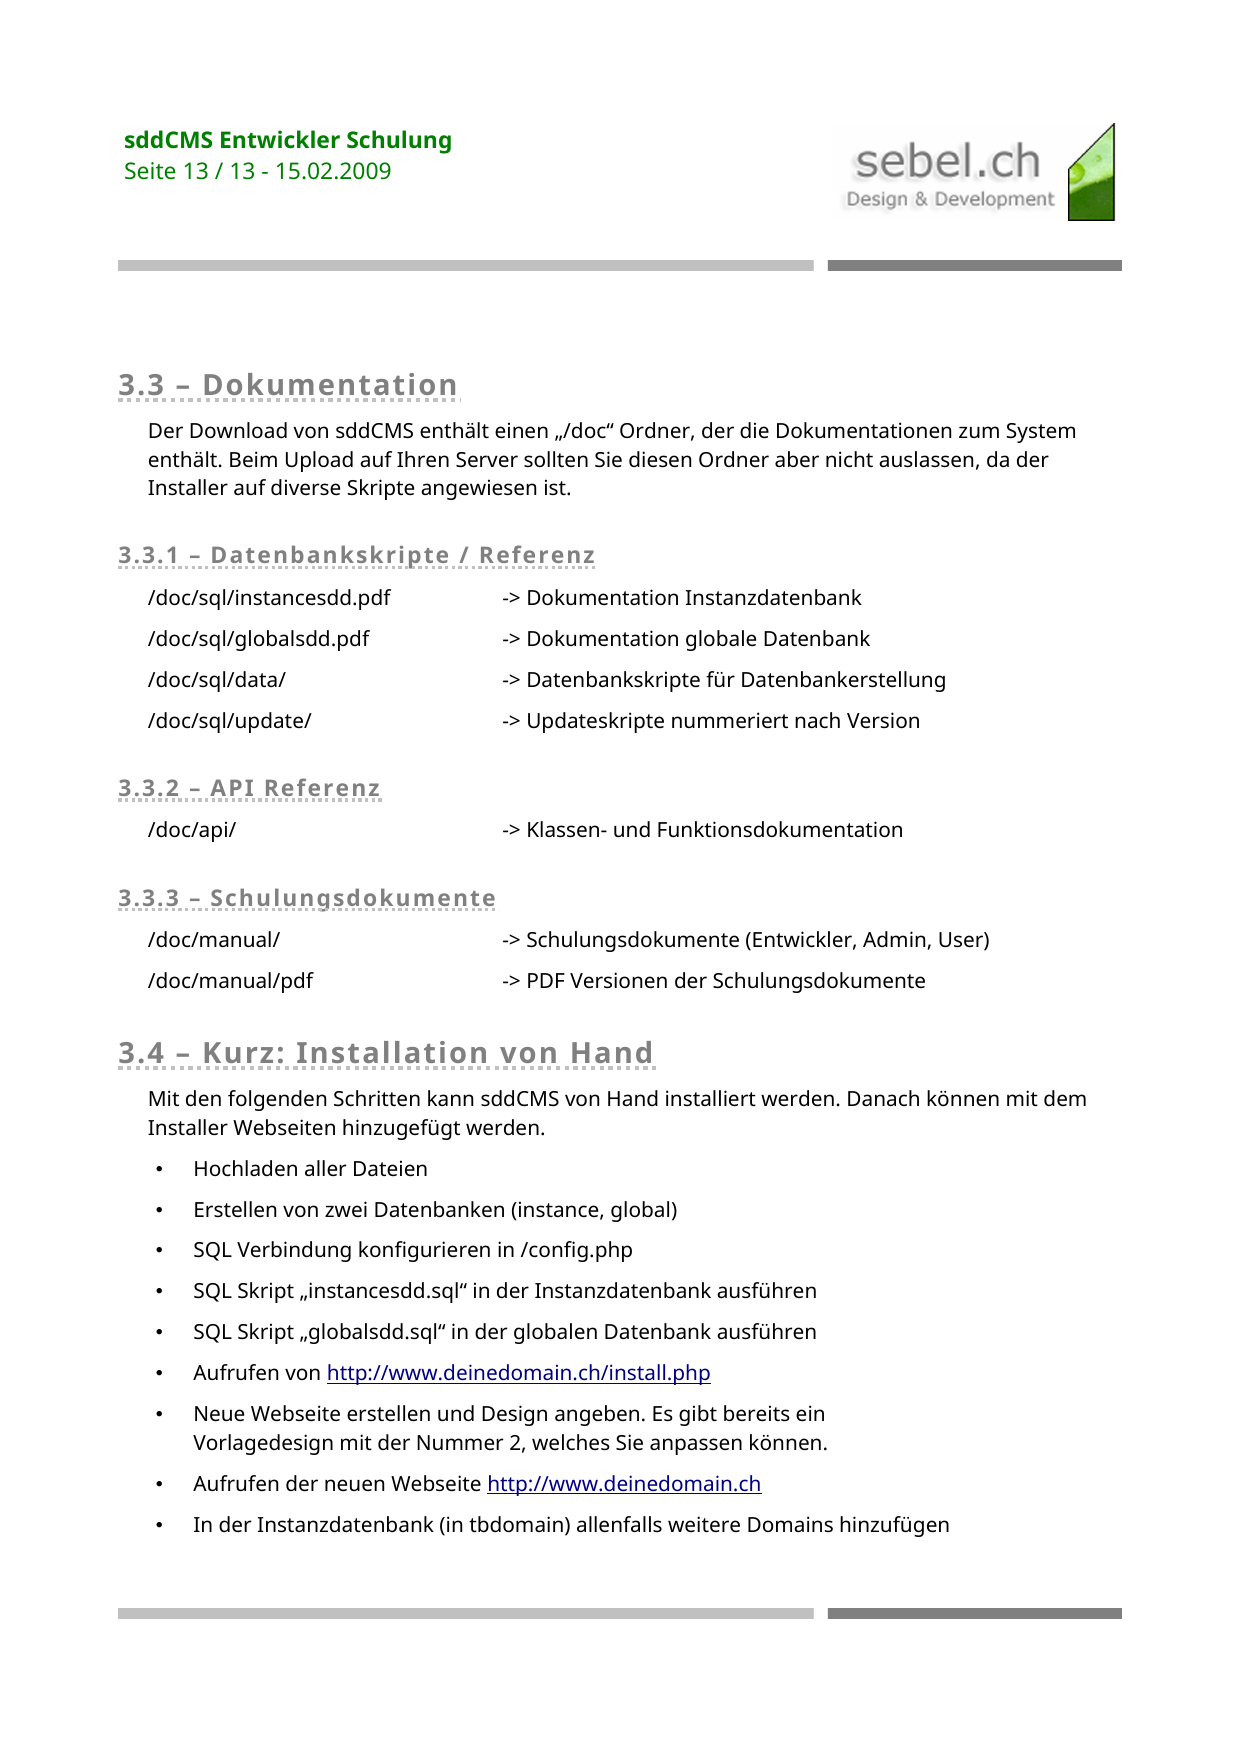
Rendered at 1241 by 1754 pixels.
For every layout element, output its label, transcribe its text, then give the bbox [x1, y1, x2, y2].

list SQL Skript „instancesdd.sql“ in der Instanzdatenbank ausführen [156, 1277, 1122, 1305]
list Hochladen aller Dateien [156, 1154, 1122, 1182]
text /doc/sql/data/ -> Datenbankskripte für Datenbankerstellung [148, 665, 1122, 693]
text /doc/sql/update/ -> Updateskripte nummeriert nach Version [148, 706, 1122, 734]
list Erstellen von zwei Datenbanken (instance, global) [156, 1195, 1122, 1223]
text Der Download von sddCMS enthält einen „/doc“ Ordner, der die Dokumentationen zum System enthält. Beim Upload auf Ihren Server sollten Sie diesen Ordner aber nicht auslassen, da der Installer auf diverse Skripte angewiesen ist. [148, 417, 1122, 502]
subtitle 3.3 – Dokumentation [118, 364, 1122, 404]
subtitle 3.4 – Kurz: Installation von Hand [118, 1032, 1122, 1072]
text /doc/manual/pdf -> PDF Versionen der Schulungsdokumente [148, 966, 1122, 995]
subtitle 3.3.2 – API Referenz [118, 772, 1122, 803]
text /doc/api/ -> Klassen- und Funktionsdokumentation [148, 816, 1122, 844]
picture [118, 260, 1122, 271]
text /doc/sql/globalsdd.pdf -> Dokumentation globale Datenbank [148, 624, 1122, 652]
subtitle 3.3.3 – Schulungsdokumente [118, 882, 1122, 913]
text /doc/sql/instancesdd.pdf -> Dokumentation Instanzdatenbank [148, 583, 1122, 612]
subtitle 3.3.1 – Datenbankskripte / Referenz [118, 539, 1122, 571]
list Aufrufen von http://www.deinedomain.ch/install.php [156, 1358, 1122, 1387]
list SQL Verbindung konfigurieren in /config.php [156, 1236, 1122, 1264]
text /doc/manual/ -> Schulungsdokumente (Entwickler, Admin, User) [148, 925, 1122, 954]
list Neue Webseite erstellen und Design angeben. Es gibt bereits ein Vorlagedesign mit der Nummer 2, welches Sie anpassen können. [156, 1399, 1122, 1456]
list Aufrufen der neuen Webseite http://www.deinedomain.ch [156, 1469, 1122, 1497]
list In der Instanzdatenbank (in tbdomain) allenfalls weitere Domains hinzufügen [156, 1510, 1122, 1538]
list SQL Skript „globalsdd.sql“ in der globalen Datenbank ausführen [156, 1317, 1122, 1346]
text Mit den folgenden Schritten kann sddCMS von Hand installiert werden. Danach können mit dem Installer Webseiten hinzugefügt werden. [148, 1084, 1122, 1141]
picture [118, 1608, 1122, 1619]
